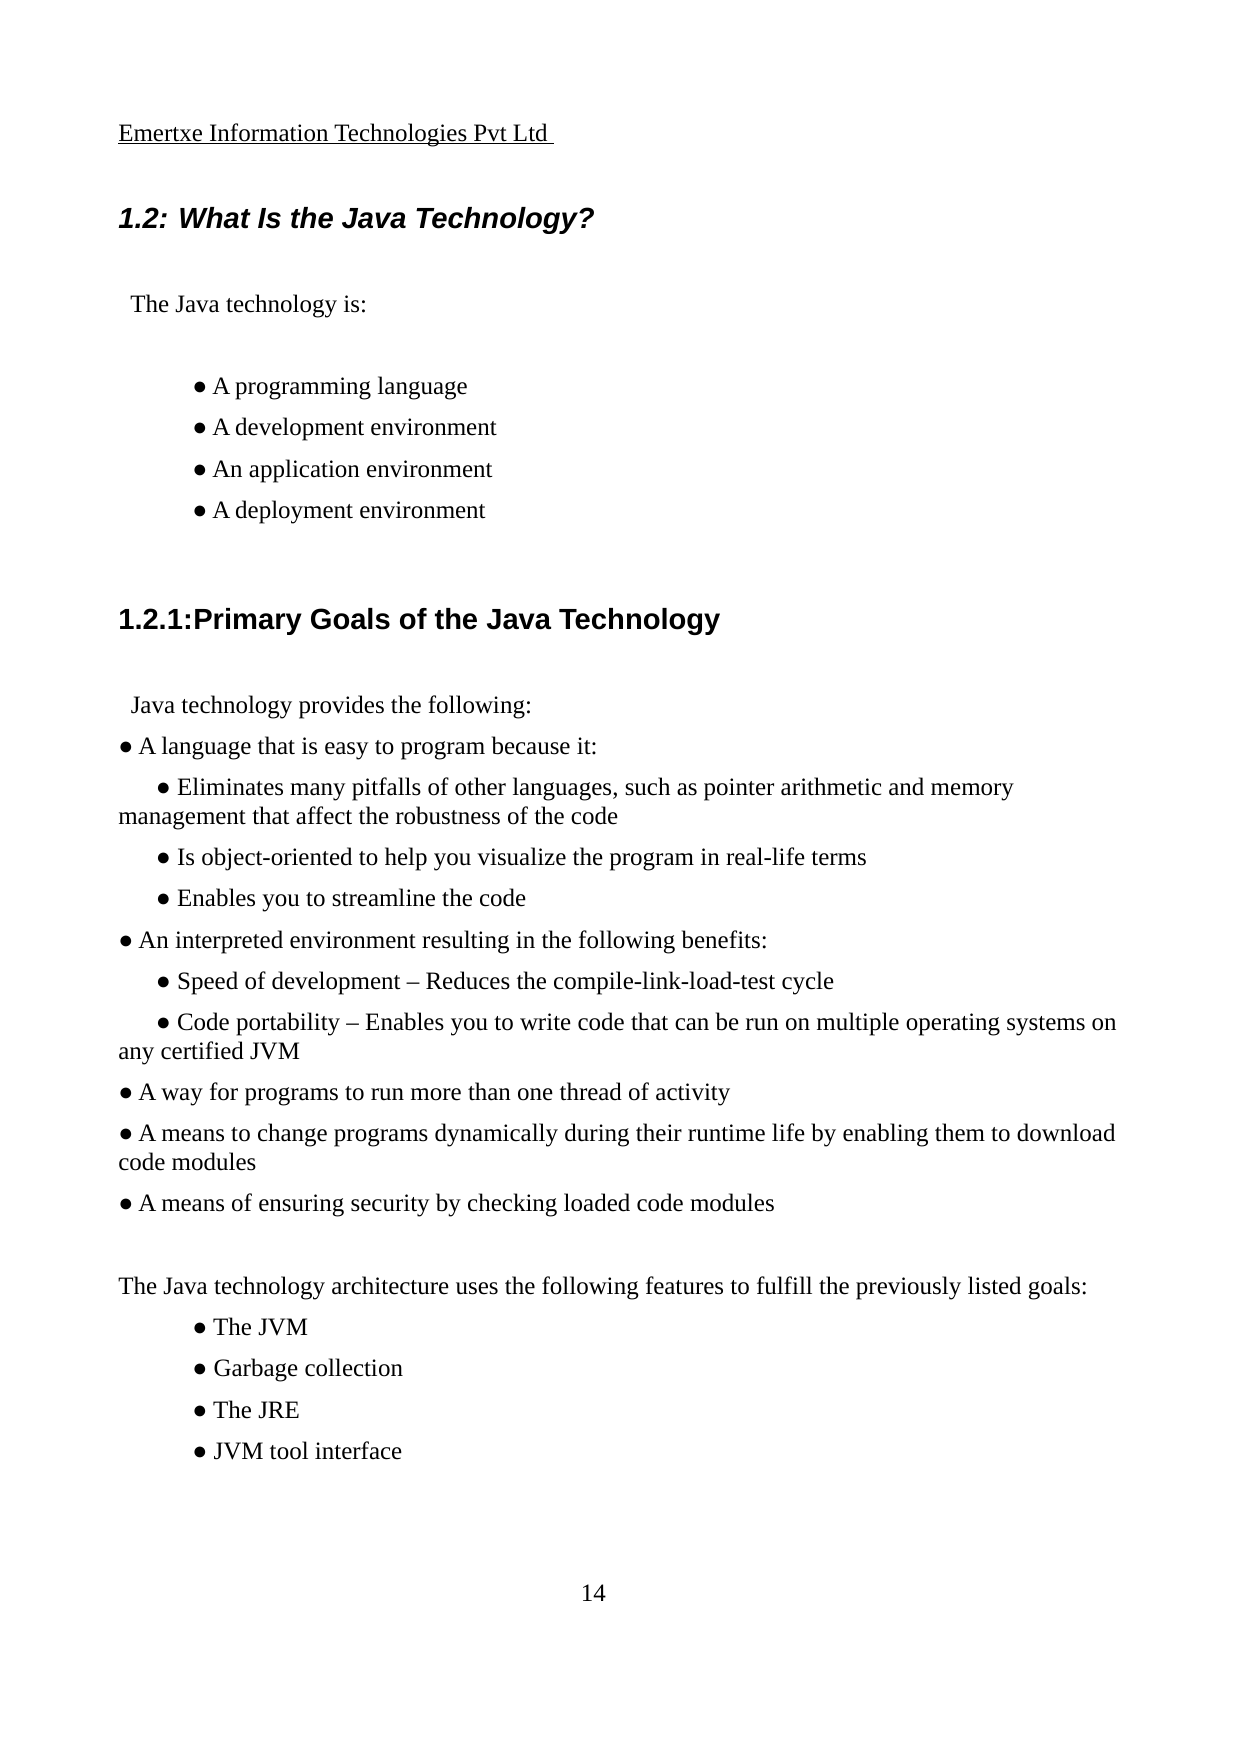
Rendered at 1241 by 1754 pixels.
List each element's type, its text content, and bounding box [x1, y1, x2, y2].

text ● An application environment [118, 454, 1122, 482]
text The Java technology is: [118, 289, 1122, 317]
text ● A means of ensuring security by checking loaded code modules [118, 1188, 1122, 1217]
text ● Is object-oriented to help you visualize the program in real-life terms [118, 842, 1122, 871]
text ● Enables you to streamline the code [118, 883, 1122, 912]
text ● The JRE [118, 1395, 1122, 1423]
text ● An interpreted environment resulting in the following benefits: [118, 925, 1122, 953]
text Java technology provides the following: [118, 690, 1122, 718]
text ● A programming language [118, 371, 1122, 400]
text ● Code portability – Enables you to write code that can be run on multiple operating systems on any certified JVM [118, 1007, 1122, 1065]
text ● Garbage collection [118, 1353, 1122, 1382]
text The Java technology architecture uses the following features to fulfill the previously listed goals: [118, 1271, 1122, 1300]
text ● The JVM [118, 1312, 1122, 1341]
subtitle What Is the Java Technology? [118, 201, 1122, 235]
text ● Speed of development – Reduces the compile-link-load-test cycle [118, 966, 1122, 995]
text ● A means to change programs dynamically during their runtime life by enabling them to download code modules [118, 1118, 1122, 1176]
text ● A deployment environment [118, 495, 1122, 524]
text ● A way for programs to run more than one thread of activity [118, 1077, 1122, 1106]
text ● A language that is easy to program because it: [118, 731, 1122, 760]
text ● JVM tool interface [118, 1436, 1122, 1465]
text ● A development environment [118, 412, 1122, 441]
subtitle Primary Goals of the Java Technology [118, 602, 1122, 636]
text ● Eliminates many pitfalls of other languages, such as pointer arithmetic and memory management that affect the robustness of the code [118, 772, 1122, 830]
